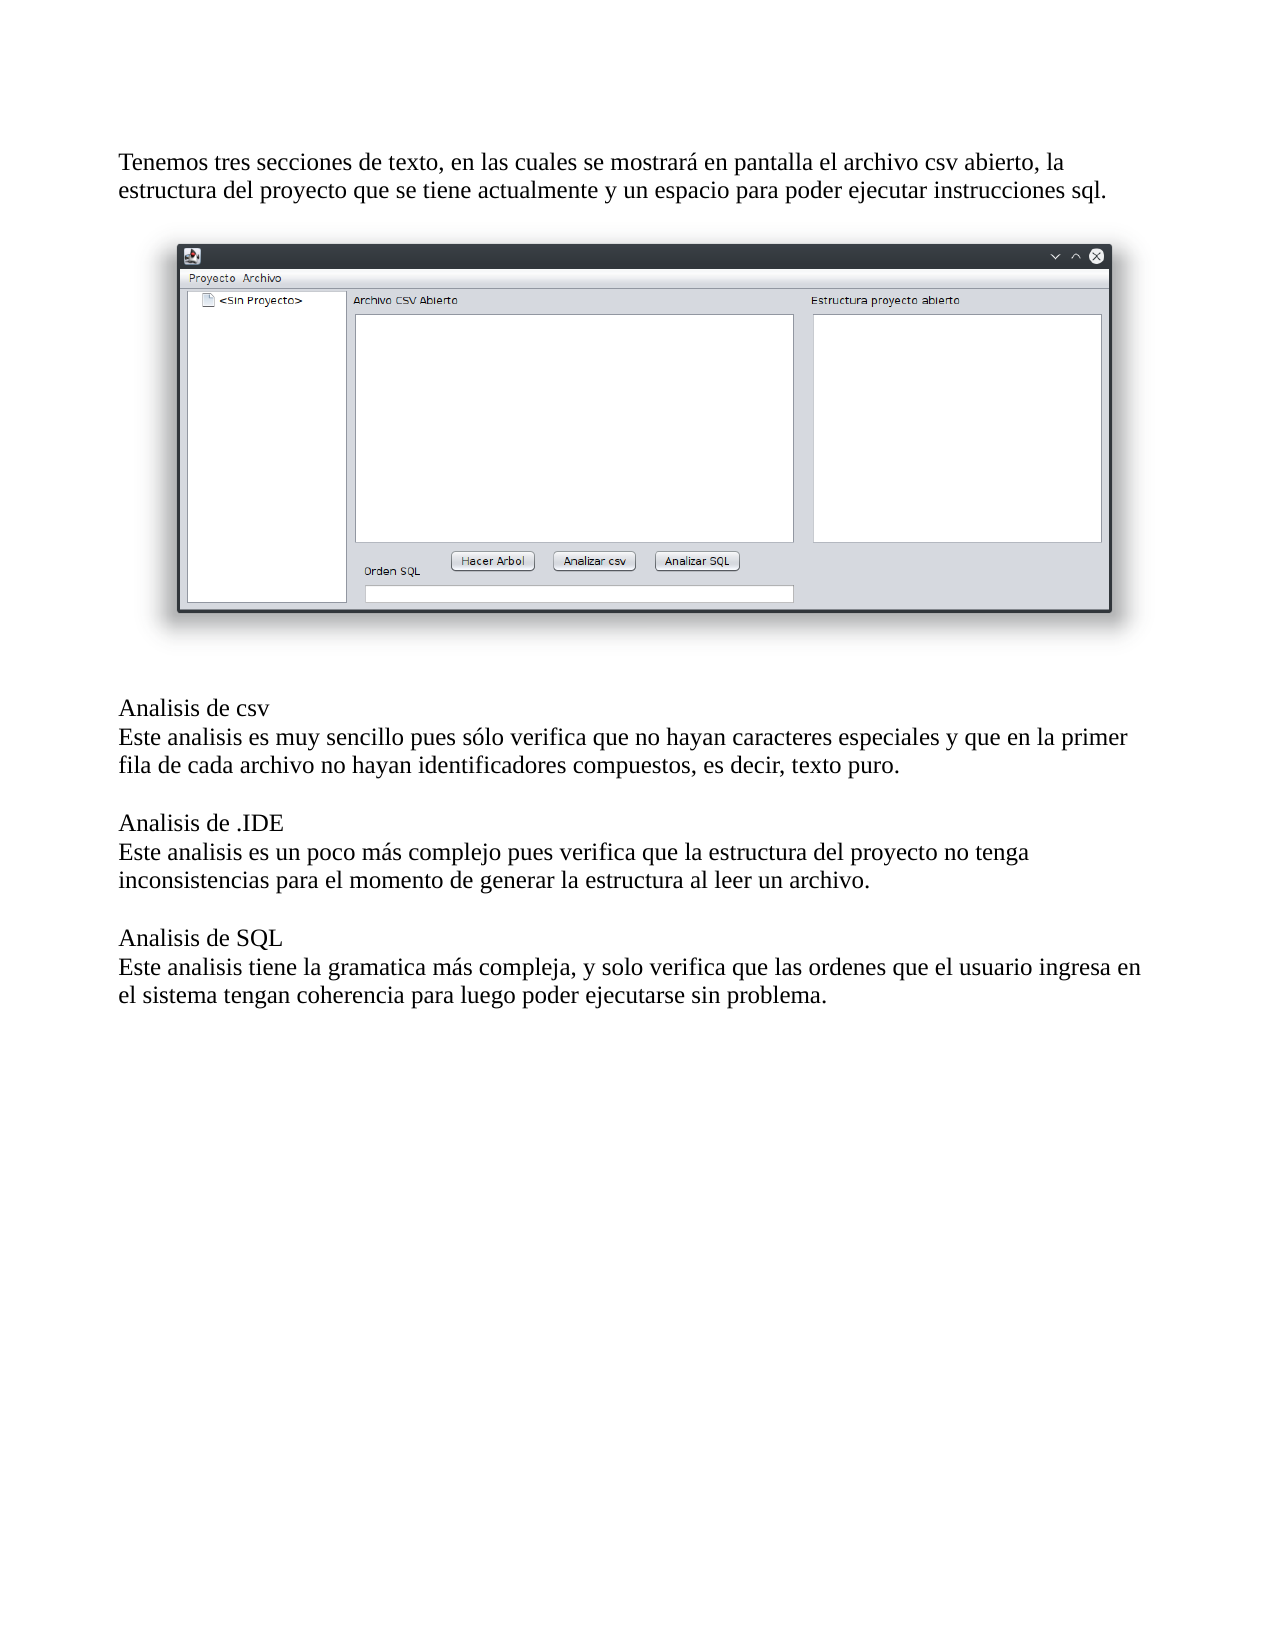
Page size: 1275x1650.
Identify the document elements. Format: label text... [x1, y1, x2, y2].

text Tenemos tres secciones de texto, en las cuales se mostrará en pantalla el archivo csv abierto, la estructura del proyecto que se tiene actualmente y un espacio para poder ejecutar instrucciones sql. [118, 147, 1157, 204]
text Analisis de .IDE [118, 808, 1157, 837]
text Este analisis es un poco más complejo pues verifica que la estructura del proyecto no tenga inconsistencias para el momento de generar la estructura al leer un archivo. [118, 837, 1157, 894]
picture [124, 212, 1164, 665]
text Este analisis es muy sencillo pues sólo verifica que no hayan caracteres especiales y que en la primer fila de cada archivo no hayan identificadores compuestos, es decir, texto puro. [118, 722, 1157, 779]
text Analisis de csv [118, 693, 1157, 722]
text Analisis de SQL [118, 923, 1157, 952]
text Este analisis tiene la gramatica más compleja, y solo verifica que las ordenes que el usuario ingresa en el sistema tengan coherencia para luego poder ejecutarse sin problema. [118, 952, 1157, 1009]
